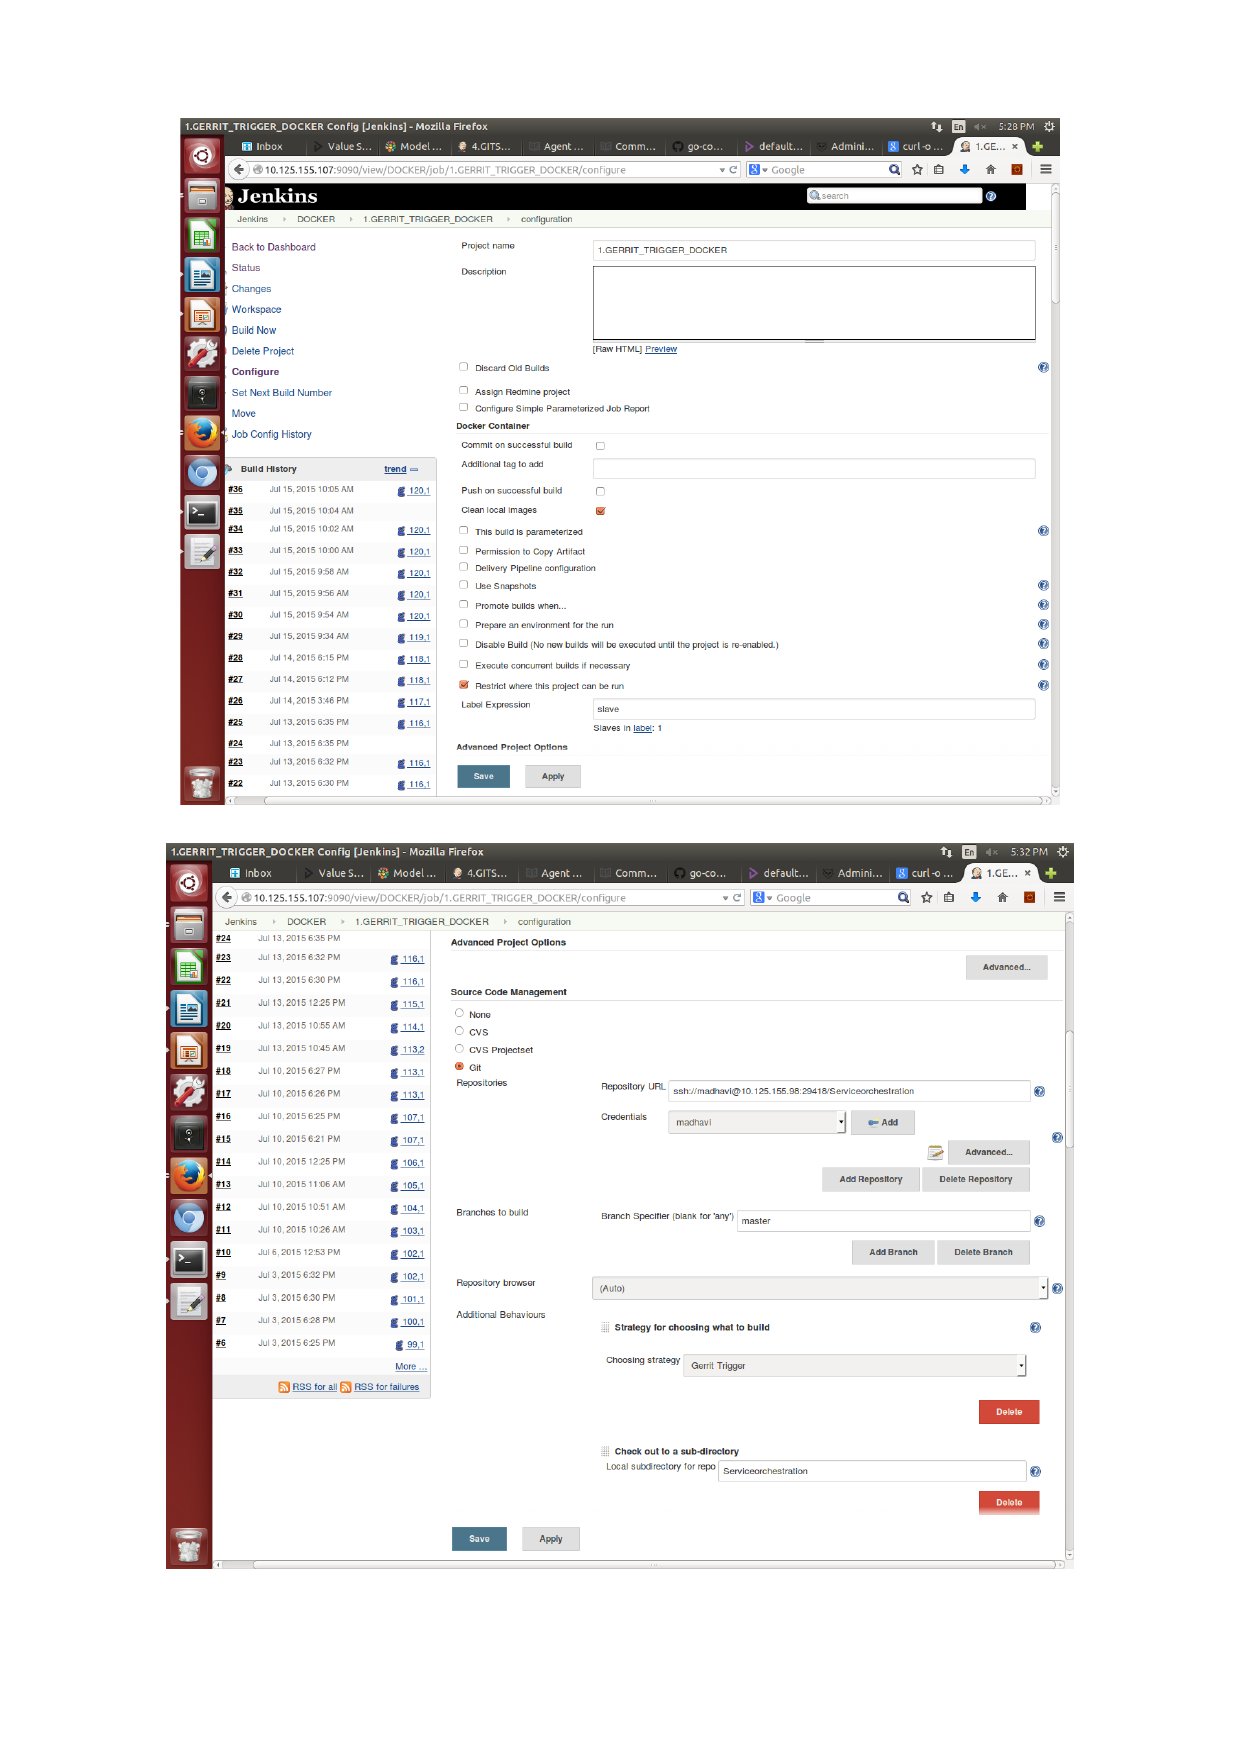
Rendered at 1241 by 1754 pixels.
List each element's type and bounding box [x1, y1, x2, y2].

picture [180, 118, 1060, 805]
picture [166, 843, 1074, 1569]
